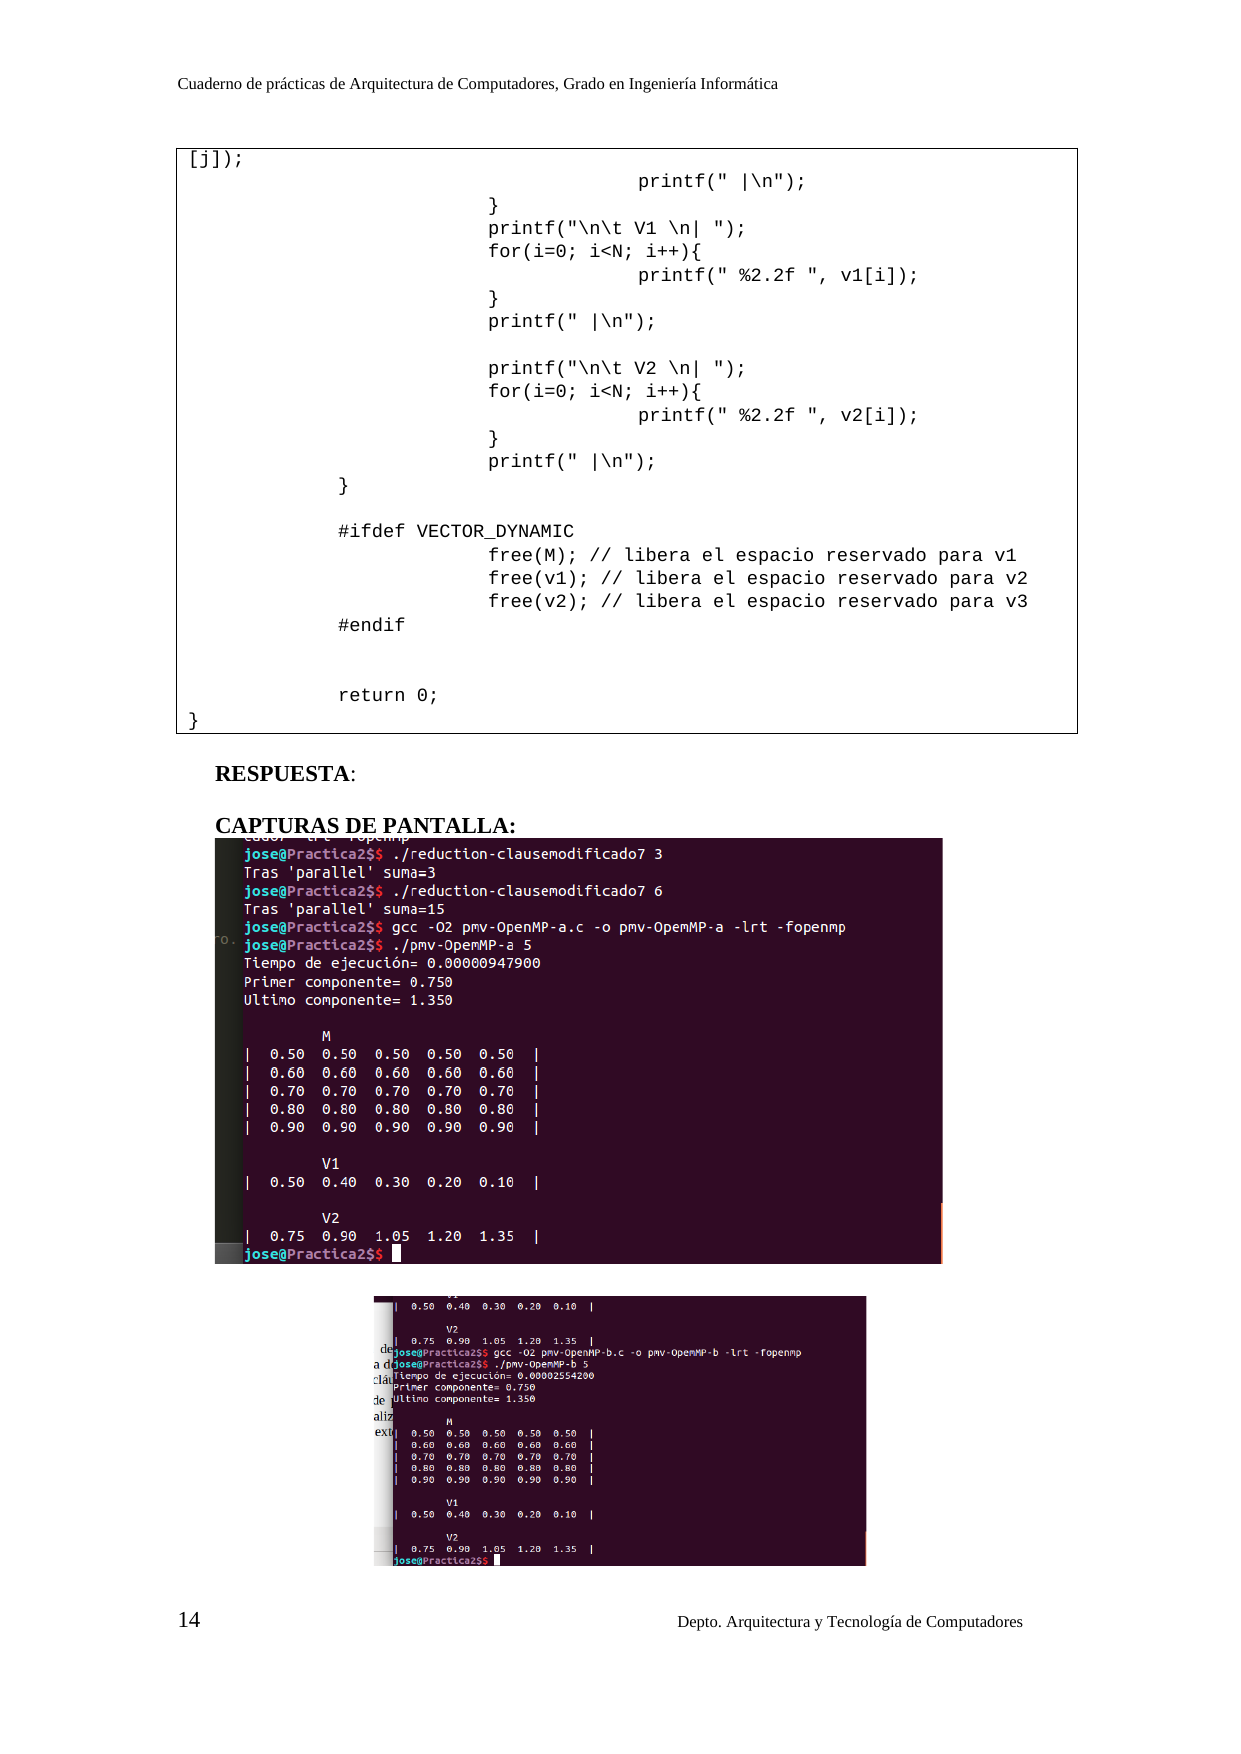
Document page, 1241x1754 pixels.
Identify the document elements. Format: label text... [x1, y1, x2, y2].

table_header [j]); printf(" |\n"); } printf("\n\t V1 \n| "); for(i=0; i<N; i++){ printf(" %2.2f ", v1[i]); } printf(" |\n"); printf("\n\t V2 \n| "); for(i=0; i<N; i++){ printf(" %2.2f ", v2[i]); } printf(" |\n"); } #ifdef VECTOR_DYNAMIC free(M); // libera el espacio reservado para v1 free(v1); // libera el espacio reservado para v2 free(v2); // libera el espacio reservado para v3 #endif return 0; } [177, 149, 1077, 732]
text CAPTURAS DE PANTALLA: [215, 812, 1063, 839]
text RESPUESTA: [215, 760, 1063, 786]
